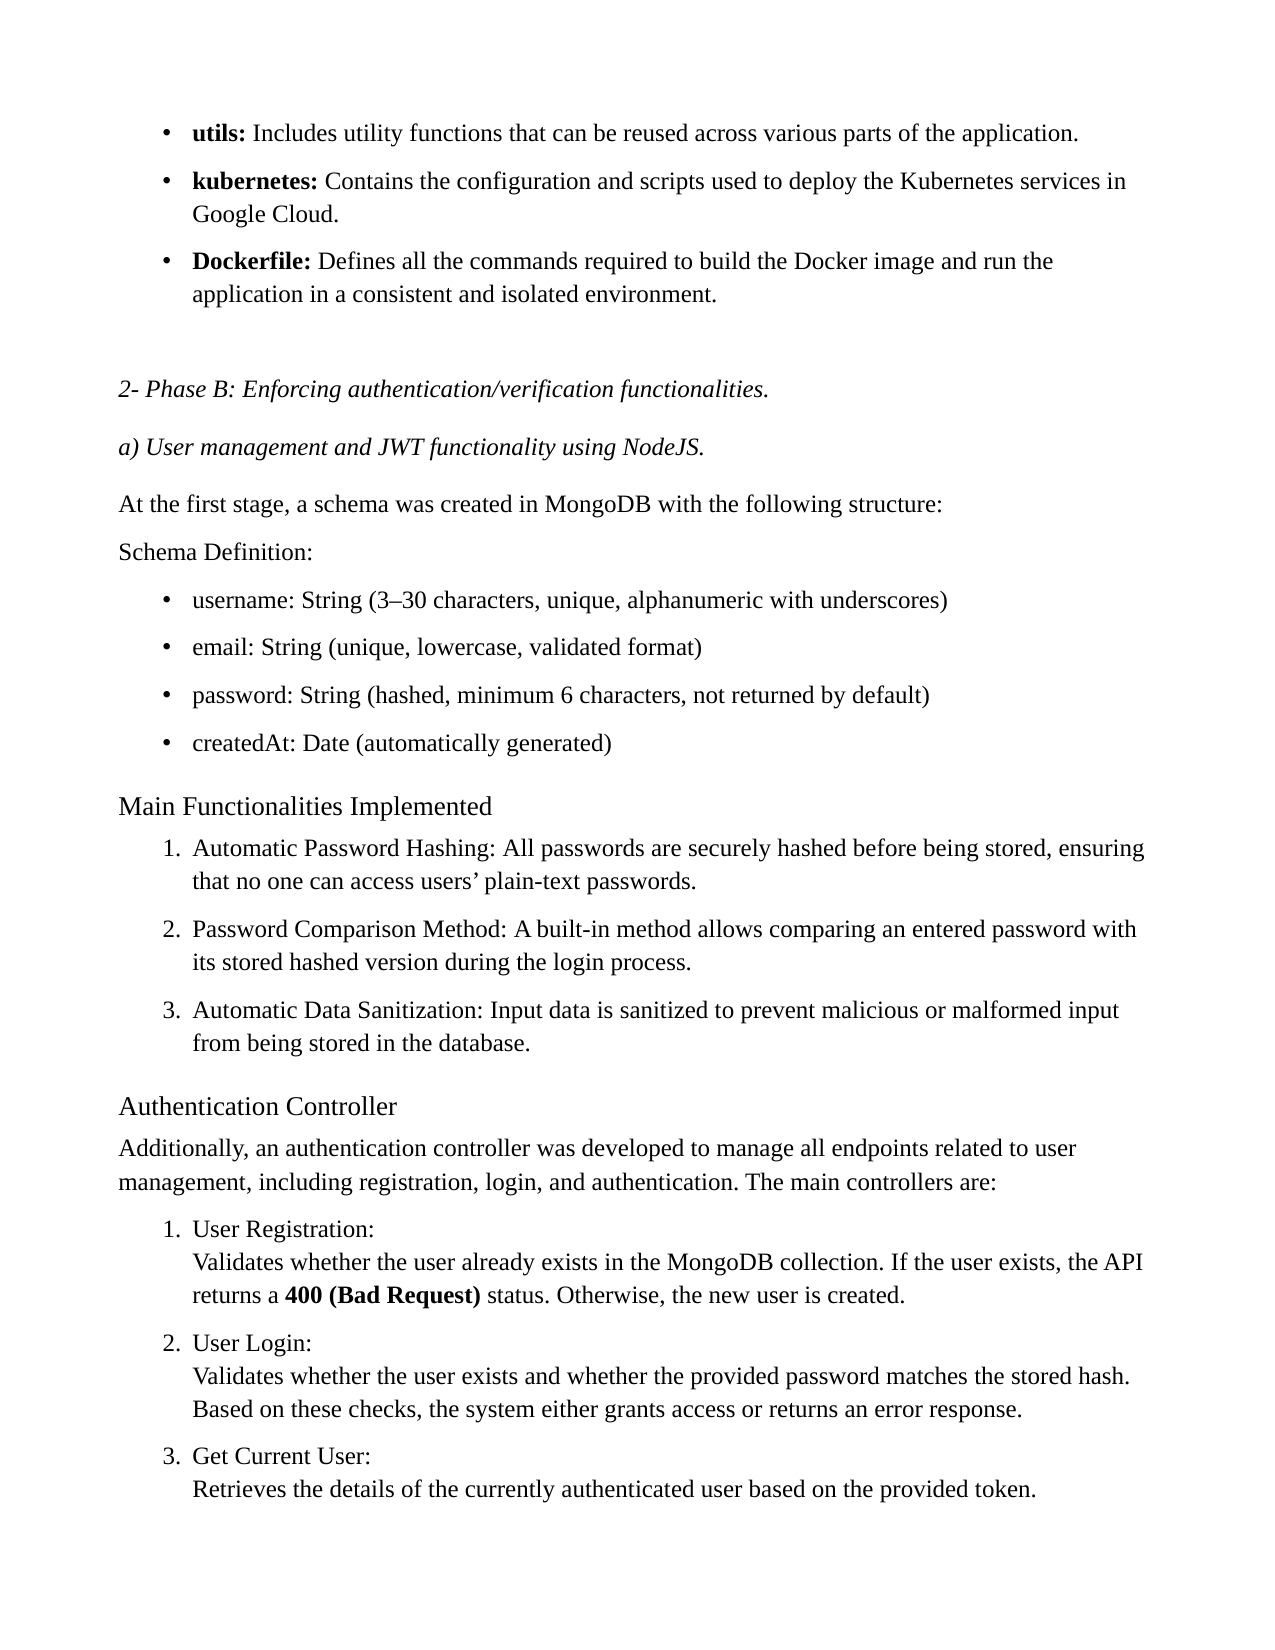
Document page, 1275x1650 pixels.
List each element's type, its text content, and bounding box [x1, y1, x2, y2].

list Password Comparison Method: A built-in method allows comparing an entered password with its stored hashed version during the login process. [162, 914, 1157, 976]
list utils: Includes utility functions that can be reused across various parts of the application. [162, 118, 1157, 147]
subtitle Authentication Controller [118, 1090, 1157, 1121]
text a) User management and JWT functionality using NodeJS. [118, 432, 1157, 461]
text At the first stage, a schema was created in MongoDB with the following structure: [118, 489, 1157, 518]
list email: String (unique, lowercase, validated format) [162, 632, 1157, 661]
list kubernetes: Contains the configuration and scripts used to deploy the Kubernetes services in Google Cloud. [162, 166, 1157, 227]
list User Login: Validates whether the user exists and whether the provided password matches the stored hash. Based on these checks, the system either grants access or returns an error response. [162, 1328, 1157, 1423]
list User Registration: Validates whether the user already exists in the MongoDB collection. If the user exists, the API returns a 400 (Bad Request) status. Otherwise, the new user is created. [162, 1214, 1157, 1309]
text 2- Phase B: Enforcing authentication/verification functionalities. [118, 374, 1157, 403]
subtitle Main Functionalities Implemented [118, 790, 1157, 821]
list Automatic Data Sanitization: Input data is sanitized to prevent malicious or malformed input from being stored in the database. [162, 995, 1157, 1056]
list Get Current User: Retrieves the details of the currently authenticated user based on the provided token. [162, 1441, 1157, 1503]
text Additionally, an authentication controller was developed to manage all endpoints related to user management, including registration, login, and authentication. The main controllers are: [118, 1133, 1157, 1195]
list Dockerfile: Defines all the commands required to build the Docker image and run the application in a consistent and isolated environment. [162, 246, 1157, 308]
text Schema Definition: [118, 537, 1157, 566]
list username: String (3–30 characters, unique, alphanumeric with underscores) [162, 585, 1157, 613]
list Automatic Password Hashing: All passwords are securely hashed before being stored, ensuring that no one can access users’ plain-text passwords. [162, 833, 1157, 895]
list password: String (hashed, minimum 6 characters, not returned by default) [162, 680, 1157, 709]
list createdAt: Date (automatically generated) [162, 728, 1157, 756]
